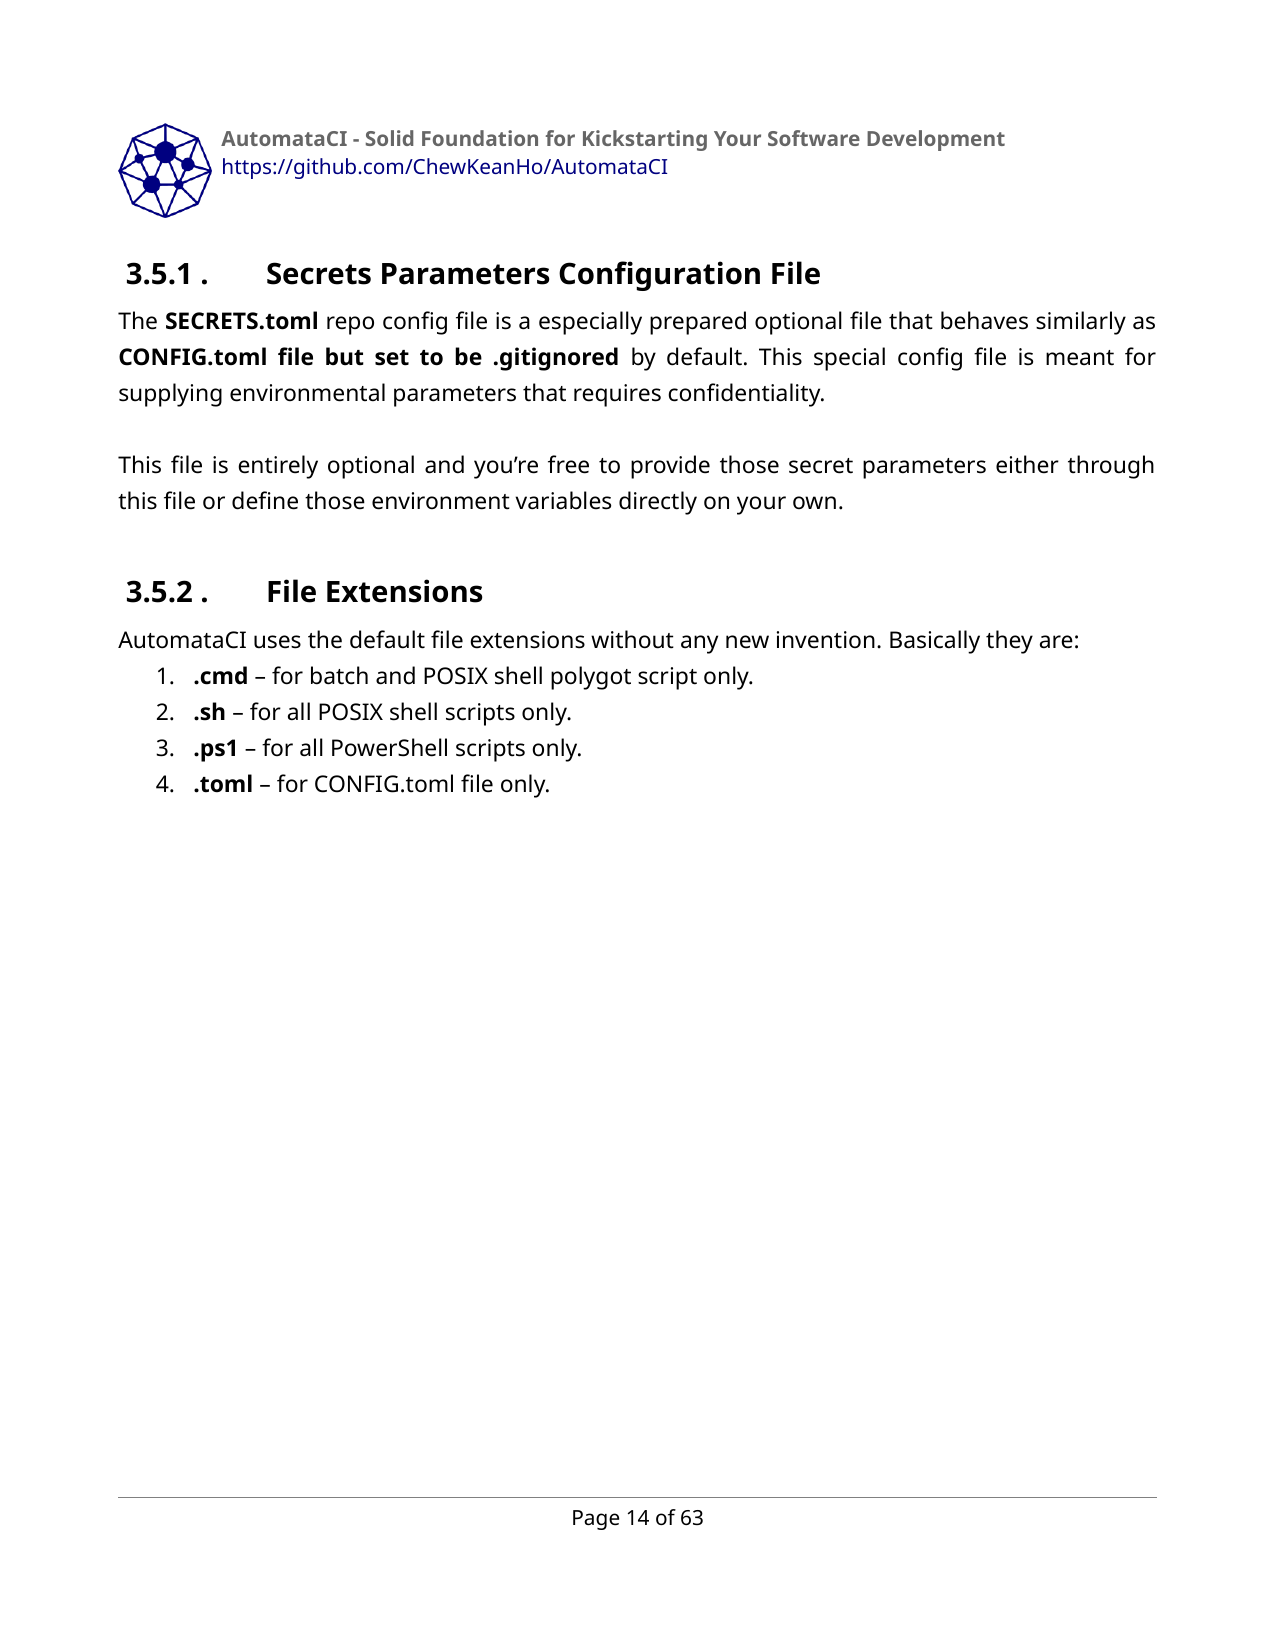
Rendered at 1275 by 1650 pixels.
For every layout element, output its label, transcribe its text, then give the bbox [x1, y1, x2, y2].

subtitle File Extensions [118, 571, 1157, 611]
list .sh – for all POSIX shell scripts only. [156, 696, 1157, 727]
list .ps1 – for all PowerShell scripts only. [156, 732, 1157, 763]
text This file is entirely optional and you’re free to provide those secret parameters either through this file or define those environment variables directly on your own. [118, 449, 1157, 516]
text The SECRETS.toml repo config file is a especially prepared optional file that behaves similarly as CONFIG.toml file but set to be .gitignored by default. This special config file is meant for supplying environmental parameters that requires confidentiality. [118, 305, 1157, 408]
list .toml – for CONFIG.toml file only. [156, 768, 1157, 799]
list .cmd – for batch and POSIX shell polygot script only. [156, 660, 1157, 691]
subtitle Secrets Parameters Configuration File [118, 253, 1157, 293]
text AutomataCI uses the default file extensions without any new invention. Basically they are: [118, 624, 1157, 655]
picture [118, 123, 212, 218]
